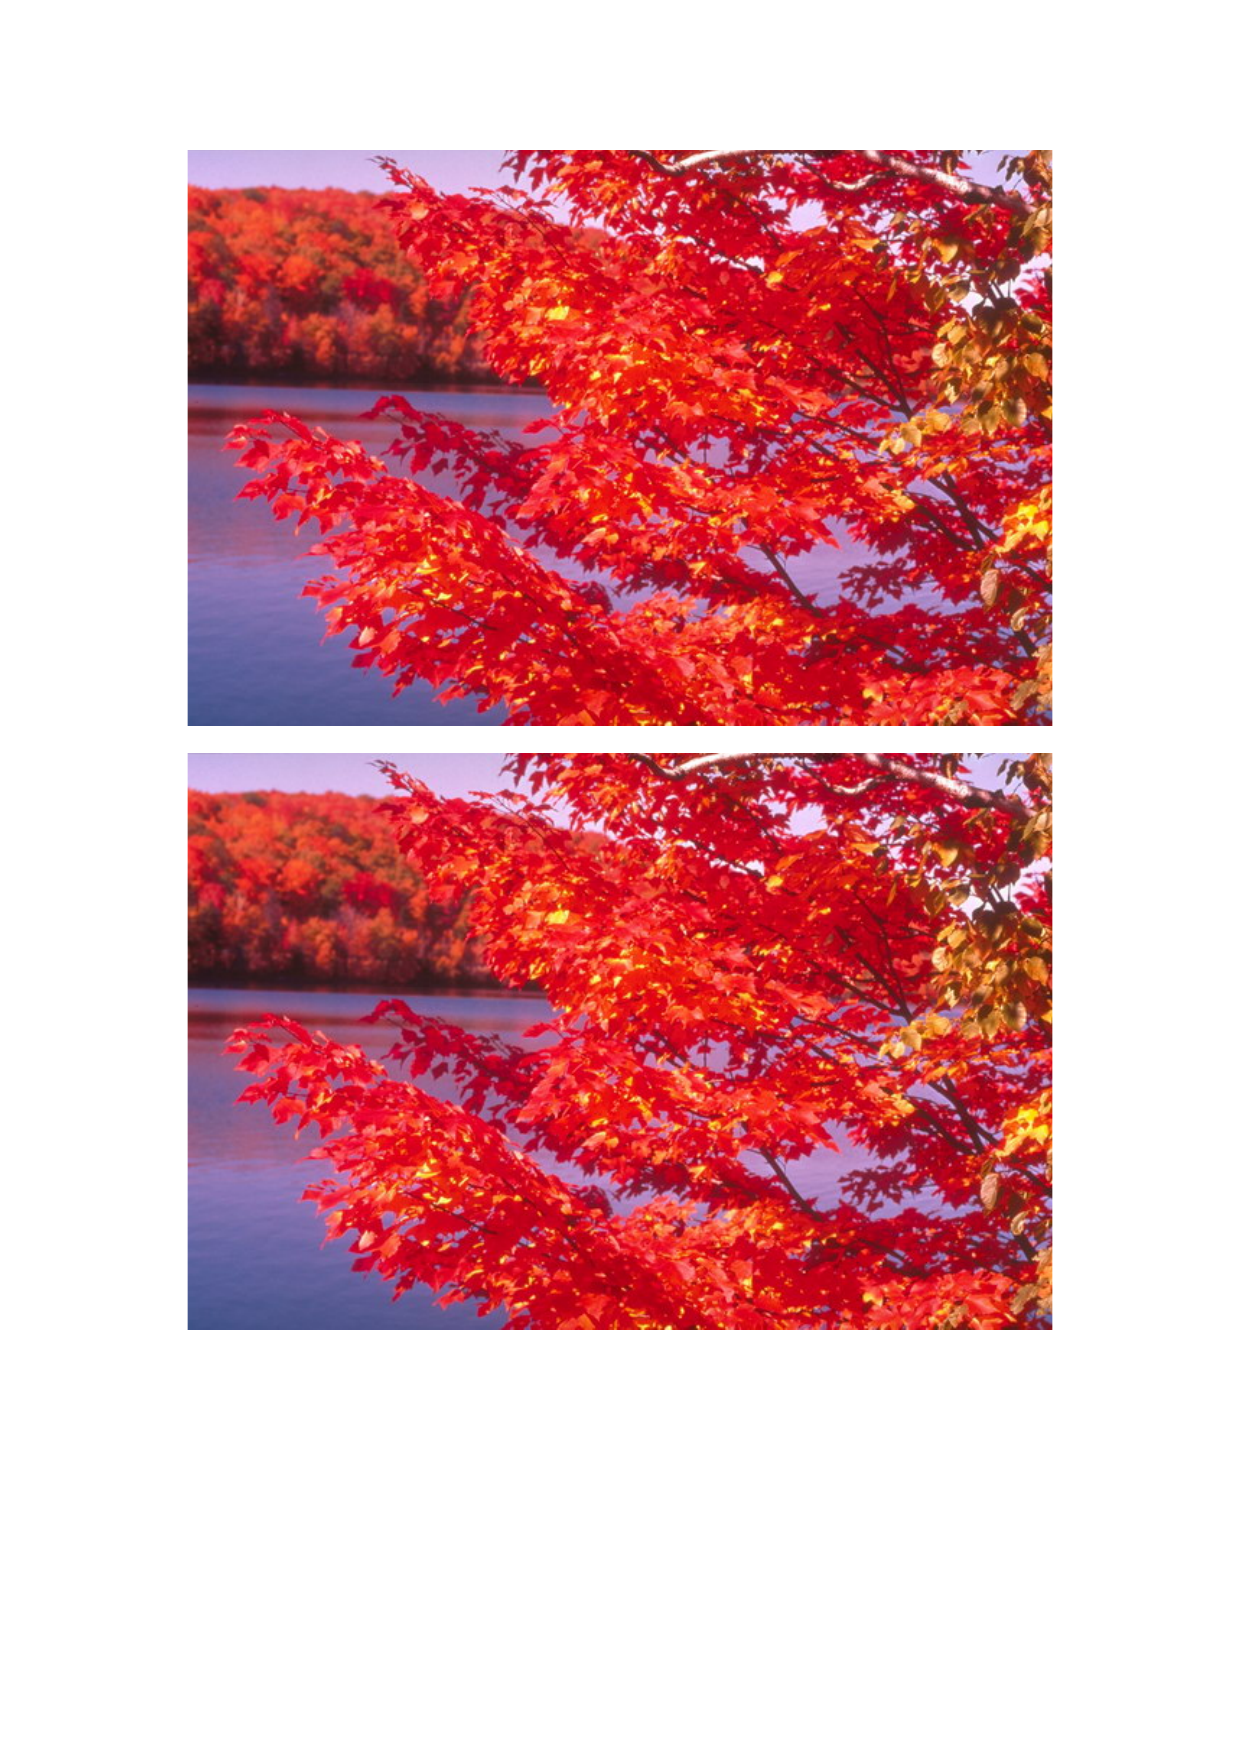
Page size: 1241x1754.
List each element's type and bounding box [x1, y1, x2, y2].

picture [187, 753, 1053, 1330]
picture [187, 150, 1053, 726]
